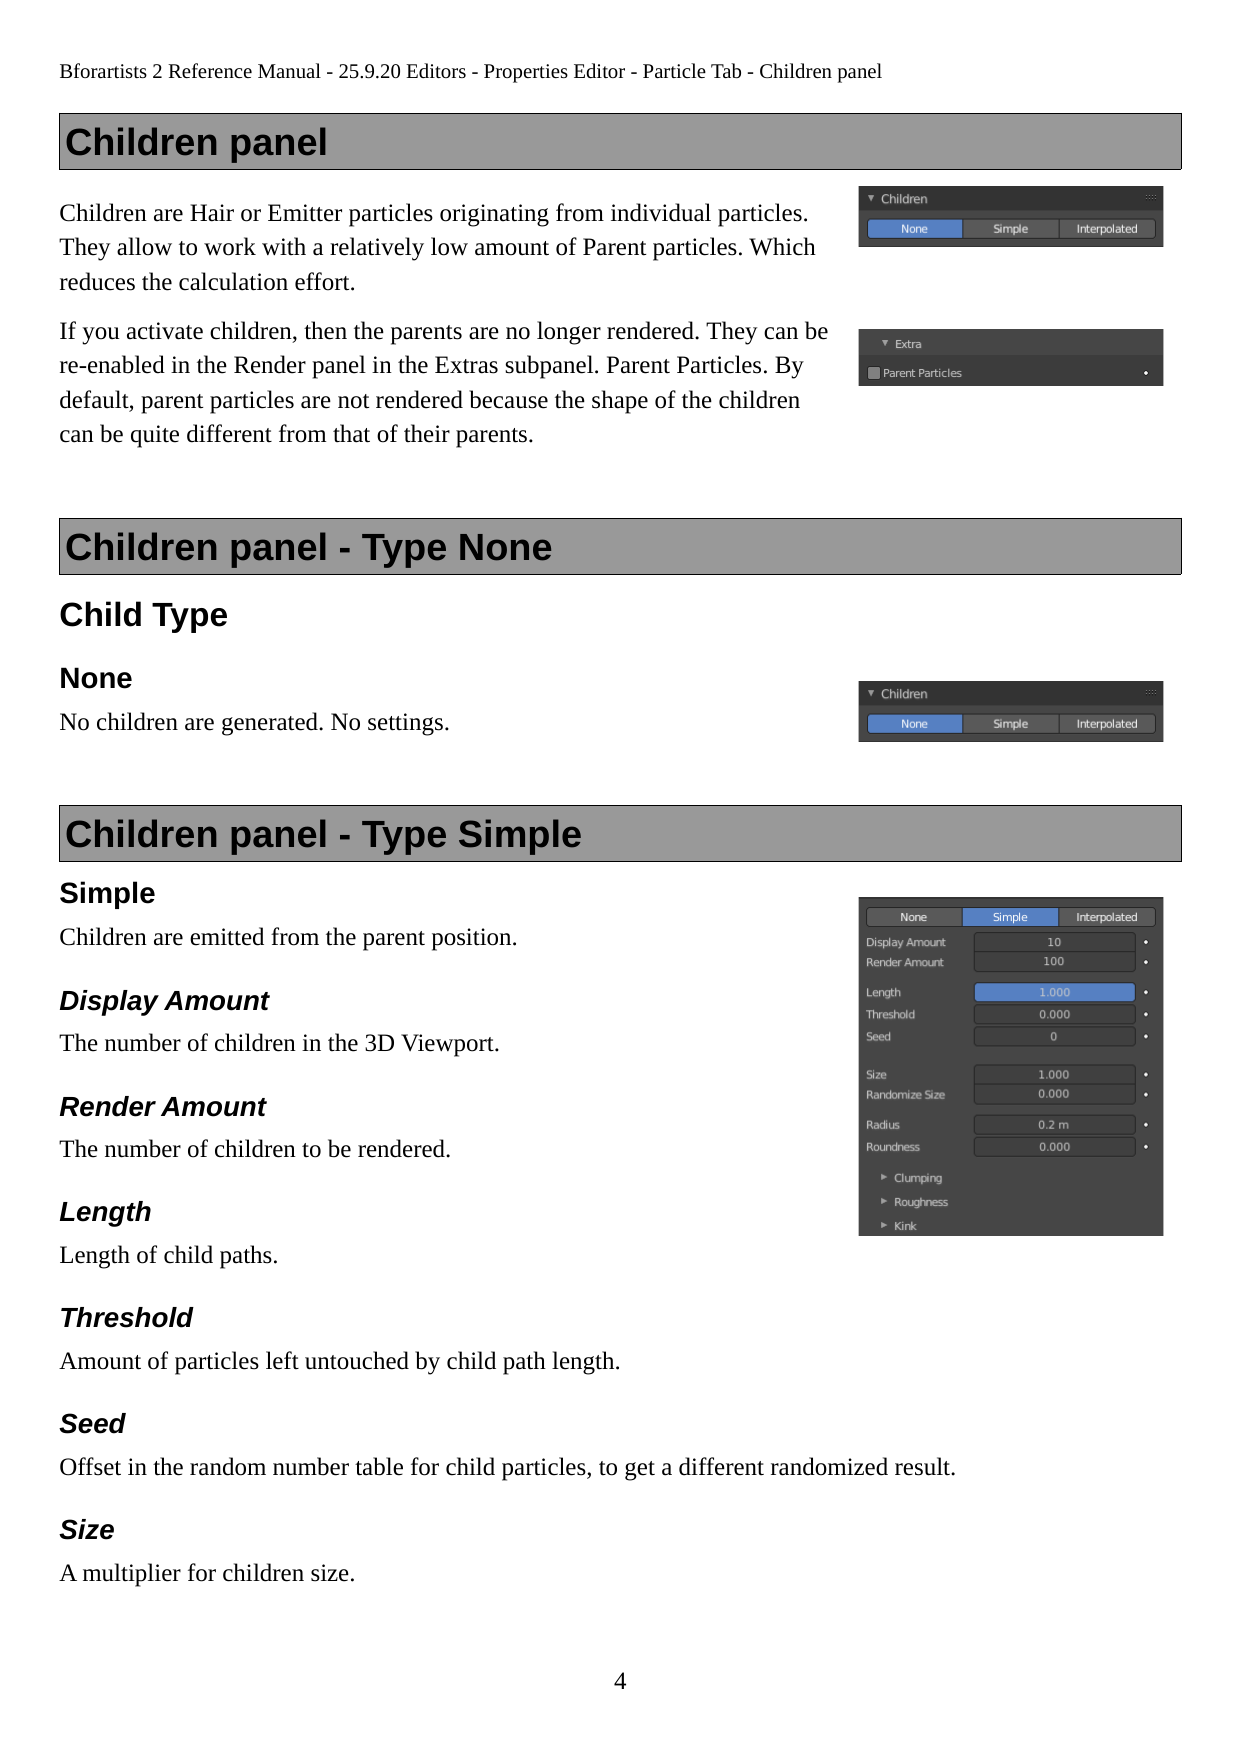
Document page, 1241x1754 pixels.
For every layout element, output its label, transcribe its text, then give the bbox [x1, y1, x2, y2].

text Children are emitted from the parent position. [59, 922, 858, 951]
table_header Children panel [60, 114, 1181, 169]
picture [858, 681, 1164, 742]
subtitle Simple [59, 876, 1181, 910]
text The number of children to be rendered. [59, 1134, 858, 1163]
text Children are Hair or Emitter particles originating from individual particles. They allow to work with a relatively low amount of Parent particles. Which reduces the calculation effort. [59, 198, 1181, 296]
subtitle Threshold [59, 1302, 1181, 1334]
subtitle Display Amount [59, 984, 858, 1016]
subtitle [1164, 1196, 1181, 1228]
subtitle Render Amount [59, 1090, 858, 1122]
picture [858, 329, 1164, 386]
text Length of child paths. [59, 1240, 1181, 1269]
picture [858, 186, 1164, 247]
subtitle Length [59, 1196, 858, 1228]
subtitle Size [59, 1514, 1181, 1546]
text A multiplier for children size. [59, 1558, 1181, 1587]
text The number of children in the 3D Viewport. [59, 1028, 858, 1057]
text No children are generated. No settings. [59, 707, 858, 736]
subtitle [1164, 1090, 1181, 1122]
text If you activate children, then the parents are no longer rendered. They can be re-enabled in the Render panel in the Extras subpanel. Parent Particles. By default, parent particles are not rendered because the shape of the children can be quite different from that of their parents. [59, 316, 1181, 448]
table_header Children panel - Type None [60, 519, 1181, 574]
subtitle [1164, 984, 1181, 1016]
subtitle Seed [59, 1408, 1181, 1439]
subtitle Child Type [59, 595, 1181, 633]
table_header Children panel - Type Simple [60, 806, 1181, 861]
text Amount of particles left untouched by child path length. [59, 1346, 1181, 1375]
picture [858, 897, 1164, 1236]
text Offset in the random number table for child particles, to get a different randomized result. [59, 1452, 1181, 1481]
subtitle None [59, 661, 1181, 694]
